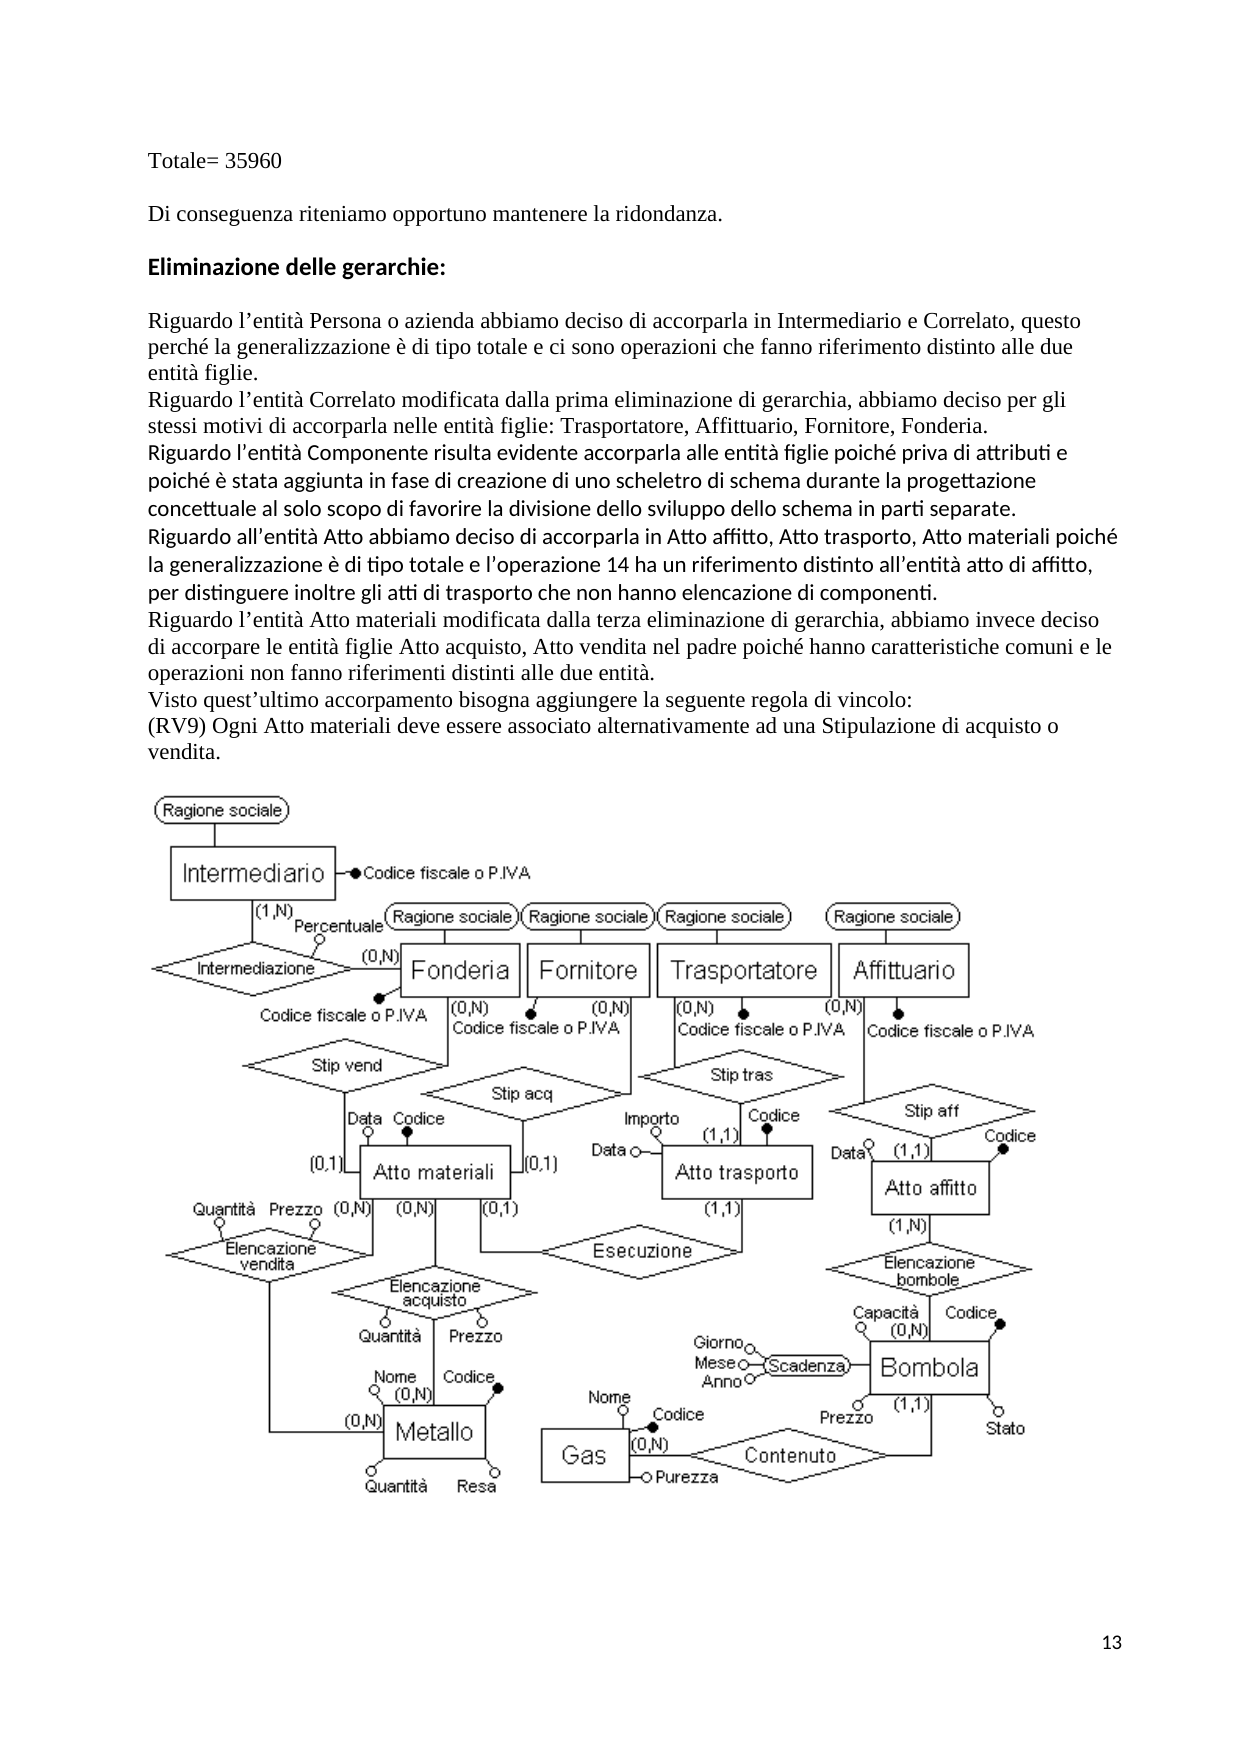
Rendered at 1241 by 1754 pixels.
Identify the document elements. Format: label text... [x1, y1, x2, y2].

picture [147, 790, 1045, 1502]
text Riguardo l’entità Componente risulta evidente accorparla alle entità figlie poiché priva di attributi e poiché è stata aggiunta in fase di creazione di uno scheletro di schema durante la progettazione concettuale al solo scopo di favorire la divisione dello sviluppo dello schema in parti separate. [148, 438, 1122, 522]
text (RV9) Ogni Atto materiali deve essere associato alternativamente ad una Stipulazione di acquisto o vendita. [148, 712, 1122, 765]
text Riguardo l’entità Correlato modificata dalla prima eliminazione di gerarchia, abbiamo deciso per gli stessi motivi di accorparla nelle entità figlie: Trasportatore, Affittuario, Fornitore, Fonderia. [148, 386, 1122, 438]
text Eliminazione delle gerarchie: [148, 251, 1122, 281]
text Riguardo l’entità Persona o azienda abbiamo deciso di accorparla in Intermediario e Correlato, questo perché la generalizzazione è di tipo totale e ci sono operazioni che fanno riferimento distinto alle due entità figlie. [148, 307, 1122, 386]
text Riguardo all’entità Atto abbiamo deciso di accorparla in Atto affitto, Atto trasporto, Atto materiali poiché la generalizzazione è di tipo totale e l’operazione 14 ha un riferimento distinto all’entità atto di affitto, per distinguere inoltre gli atti di trasporto che non hanno elencazione di componenti. [148, 522, 1122, 607]
text Totale= 35960 [148, 148, 1122, 174]
text Visto quest’ultimo accorpamento bisogna aggiungere la seguente regola di vincolo: [148, 686, 1122, 712]
text Di conseguenza riteniamo opportuno mantenere la ridondanza. [148, 200, 1122, 227]
text Riguardo l’entità Atto materiali modificata dalla terza eliminazione di gerarchia, abbiamo invece deciso di accorpare le entità figlie Atto acquisto, Atto vendita nel padre poiché hanno caratteristiche comuni e le operazioni non fanno riferimenti distinti alle due entità. [148, 607, 1122, 686]
